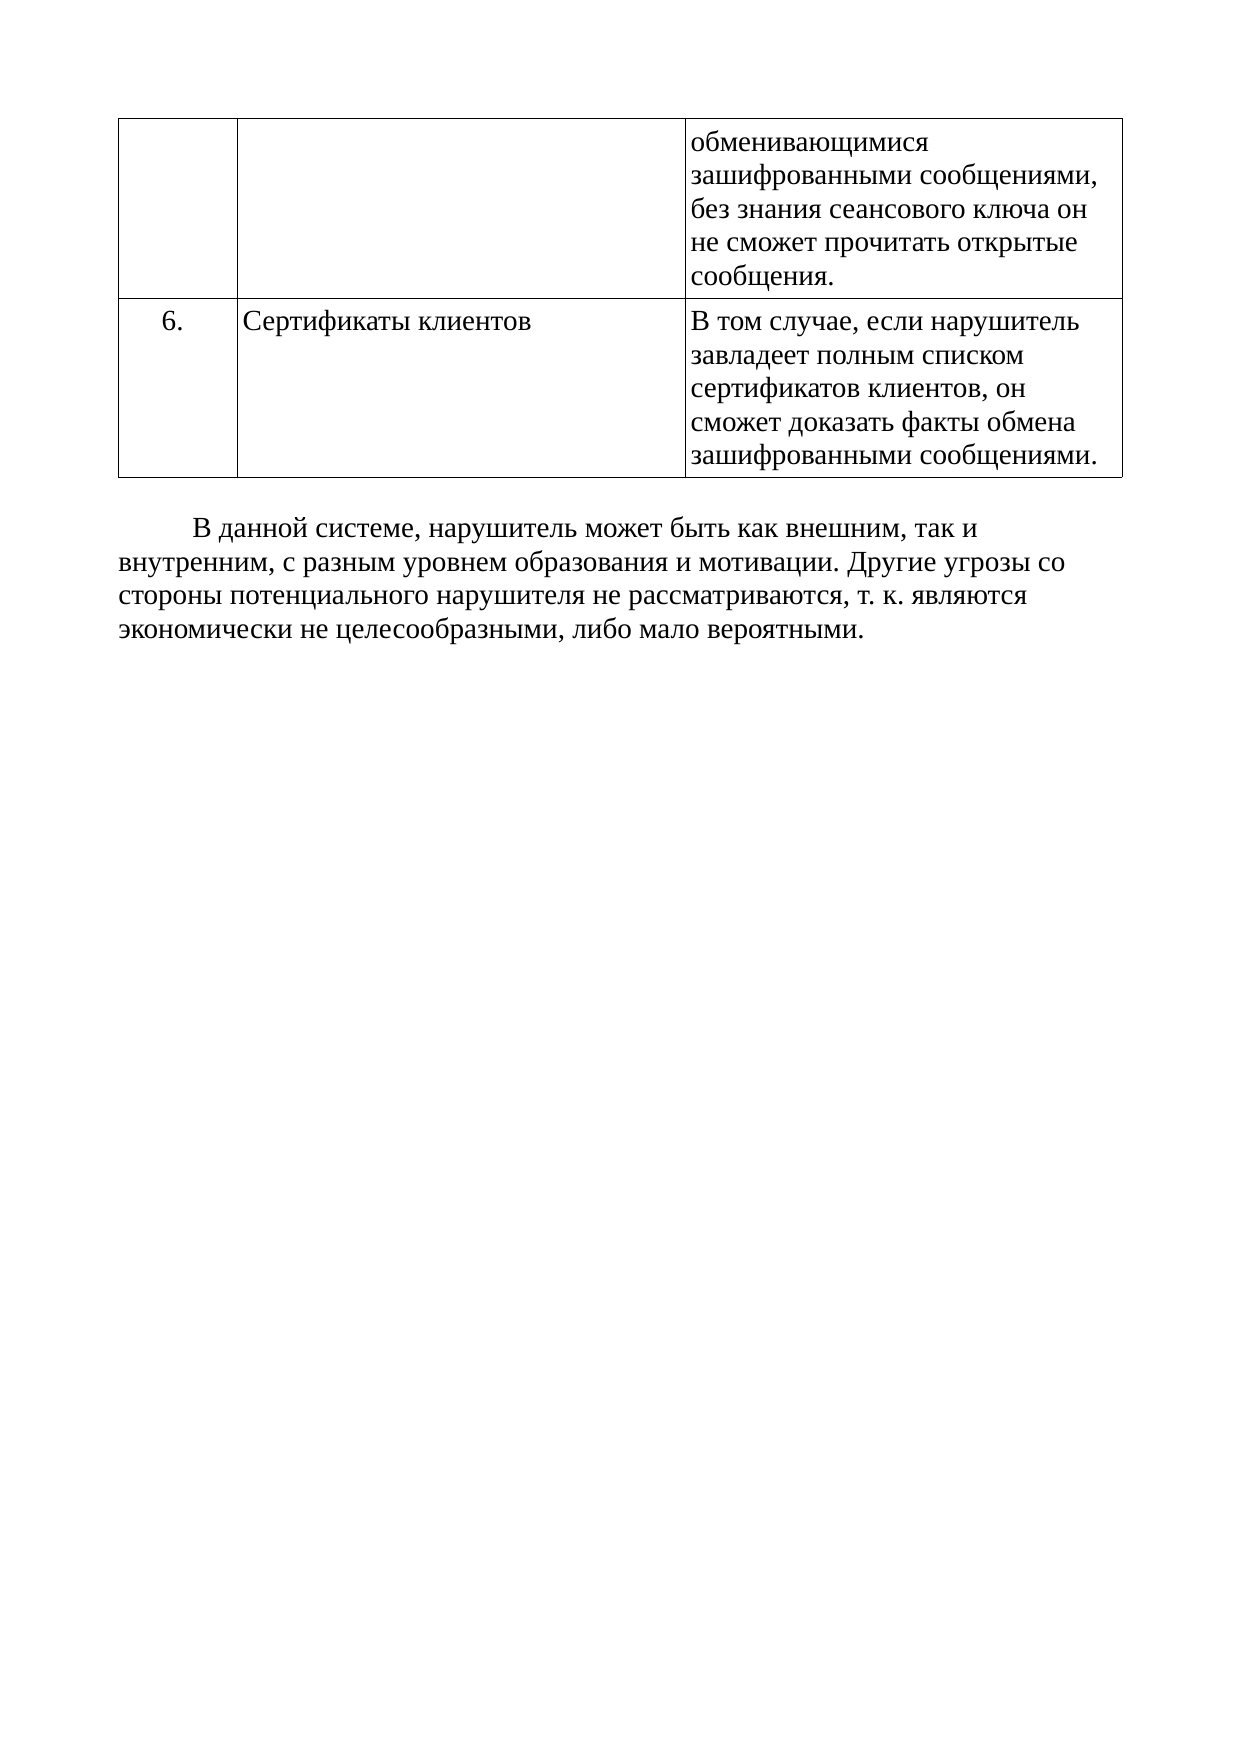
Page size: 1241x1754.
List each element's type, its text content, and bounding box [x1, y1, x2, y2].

table_cell [119, 119, 237, 297]
table_cell [119, 299, 237, 477]
table_cell [238, 119, 685, 297]
table_cell обменивающимися зашифрованными сообщениями, без знания сеансового ключа он не сможет прочитать открытые сообщения. [686, 119, 1122, 297]
text В данной системе, нарушитель может быть как внешним, так и внутренним, с разным уровнем образования и мотивации. Другие угрозы со стороны потенциального нарушителя не рассматриваются, т. к. являются экономически не целесообразными, либо мало вероятными. [118, 510, 1122, 644]
table_cell Сертификаты клиентов [238, 299, 685, 477]
table_cell В том случае, если нарушитель завладеет полным списком сертификатов клиентов, он сможет доказать факты обмена зашифрованными сообщениями. [686, 299, 1122, 477]
